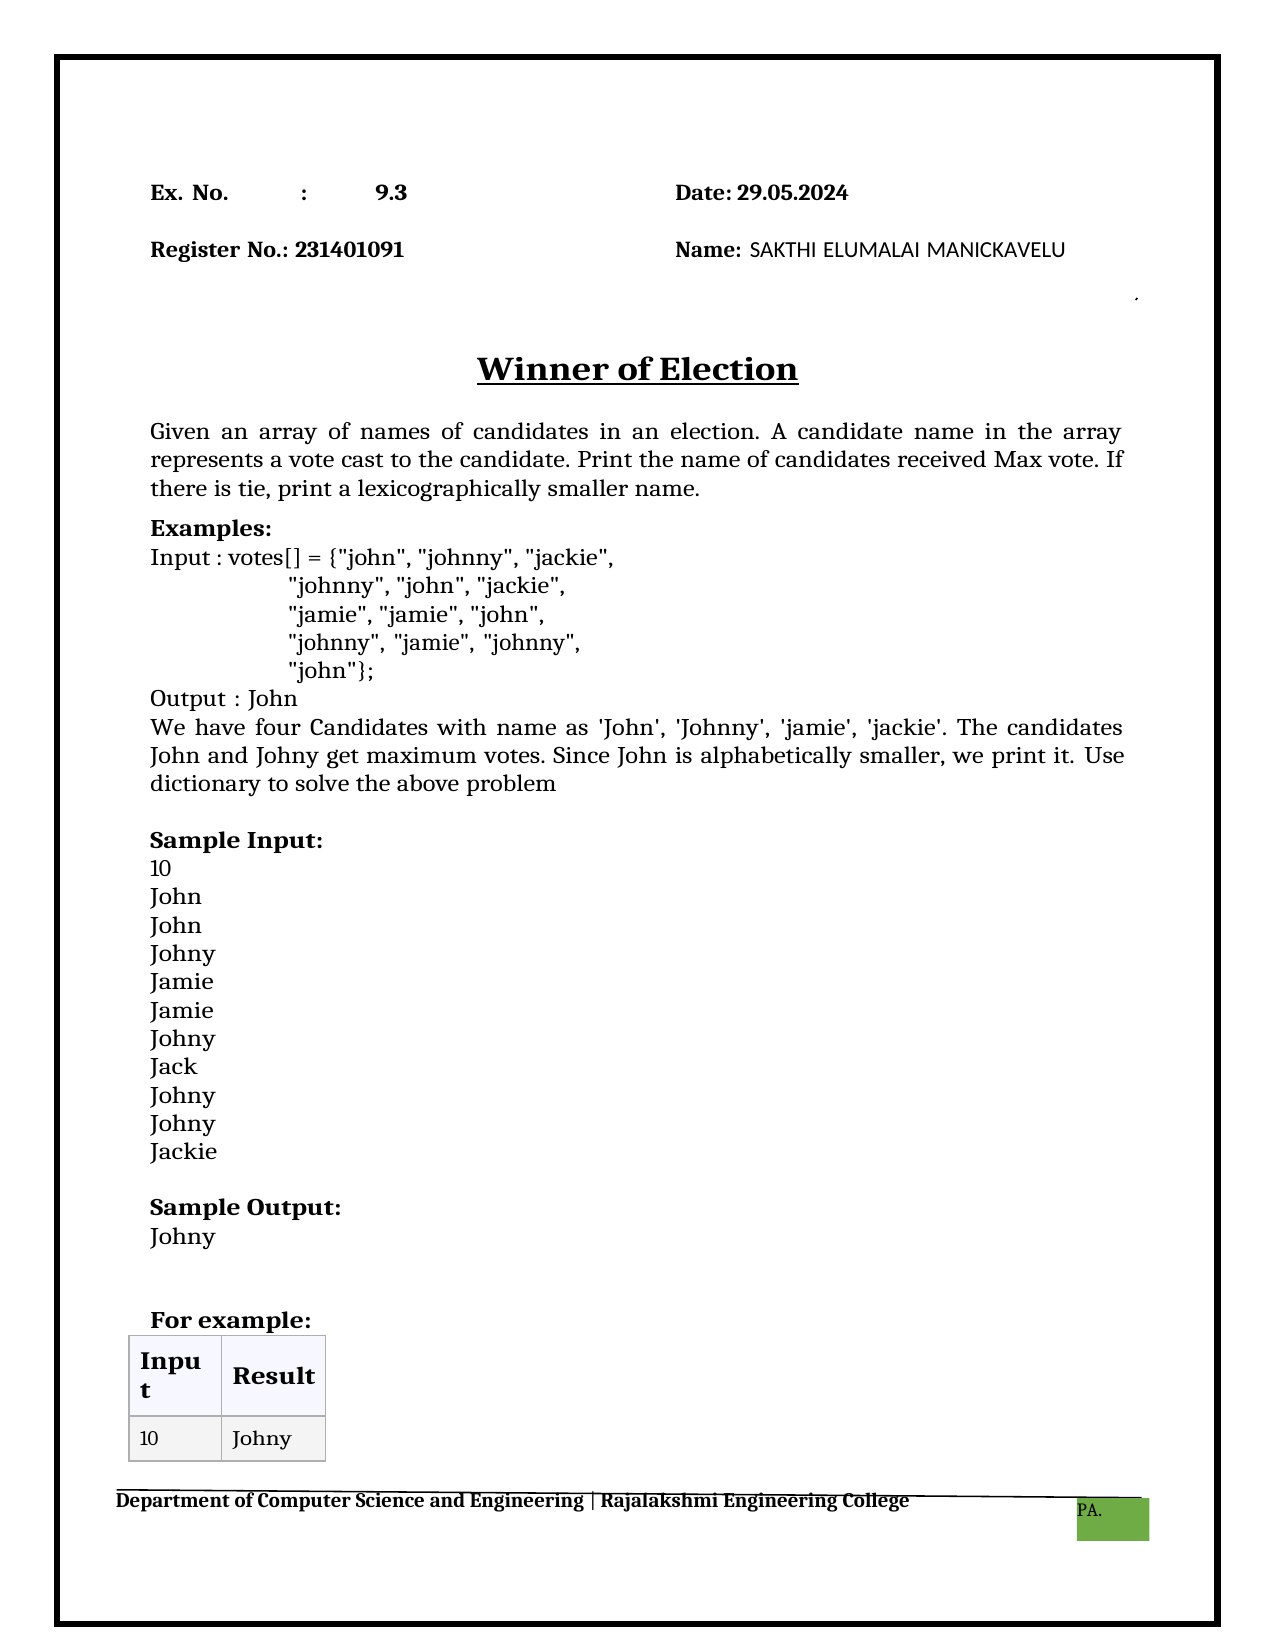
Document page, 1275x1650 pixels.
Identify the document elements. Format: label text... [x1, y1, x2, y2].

text Register No.: 231401091 Name: SAKTHI ELUMALAI MANICKAVELU [150, 235, 1137, 263]
text Output : John [150, 685, 1137, 713]
table_cell 10 [130, 1417, 221, 1460]
text Ex. No. : 9.3 Date: 29.05.2024 [150, 180, 1137, 206]
table_header Inpu t [130, 1336, 221, 1415]
text "johnny", "jamie", "johnny", "john"}; [287, 629, 627, 684]
text "jamie", "jamie", "john", [287, 600, 1137, 628]
text John John Johny Jamie Jamie Johny Jack Johny Johny Jackie [150, 883, 222, 1166]
table_cell Johny [222, 1417, 325, 1460]
text Sample Input: [150, 826, 1137, 854]
text Sample Output: [150, 1194, 1137, 1222]
text Given an array of names of candidates in an election. A candidate name in the array represents a vote cast to the candidate. Print the name of candidates received Max vote. If there is tie, print a lexicographically smaller name. [150, 418, 1124, 502]
text We have four Candidates with name as 'John', 'Johnny', 'jamie', 'jackie'. The candidates John and Johny get maximum votes. Since John is alphabetically smaller, we print it. Use dictionary to solve the above problem [150, 713, 1124, 798]
subtitle Winner of Election [308, 350, 967, 388]
text 10 [150, 855, 1137, 883]
text Johny [150, 1222, 1137, 1250]
text Examples: [150, 515, 1137, 543]
table_header Result [222, 1336, 325, 1415]
text For example: [150, 1307, 1137, 1335]
text Input : votes[] = {"john", "johnny", "jackie", "johnny", "john", "jackie", [150, 543, 627, 599]
